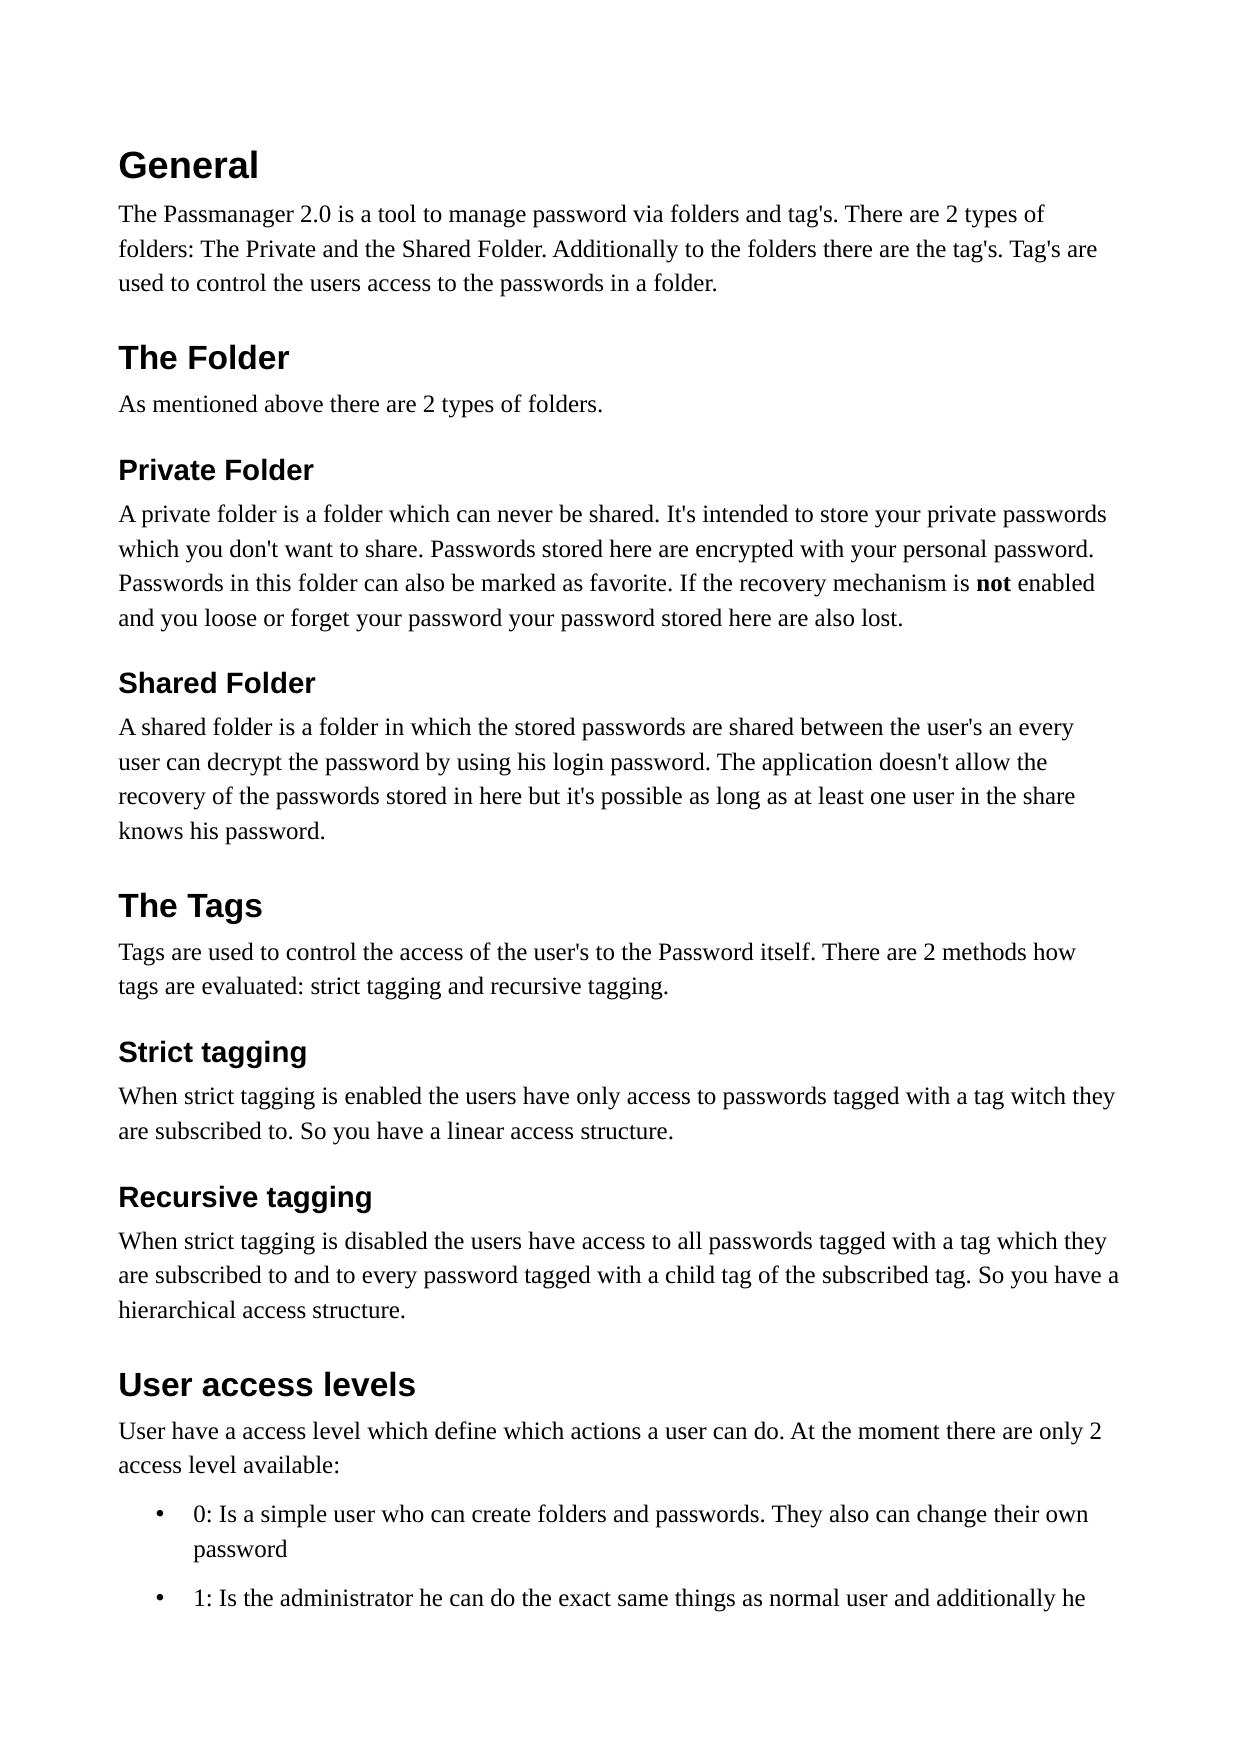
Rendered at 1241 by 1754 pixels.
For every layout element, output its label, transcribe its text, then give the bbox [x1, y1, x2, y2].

text A shared folder is a folder in which the stored passwords are shared between the user's an every user can decrypt the password by using his login password. The application doesn't allow the recovery of the passwords stored in here but it's possible as long as at least one user in the share knows his password. [118, 712, 1122, 845]
text When strict tagging is enabled the users have only access to passwords tagged with a tag witch they are subscribed to. So you have a linear access structure. [118, 1081, 1122, 1144]
subtitle User access levels [118, 1364, 1122, 1403]
text As mentioned above there are 2 types of folders. [118, 389, 1122, 418]
text Tags are used to control the access of the user's to the Password itself. There are 2 methods how tags are evaluated: strict tagging and recursive tagging. [118, 937, 1122, 1000]
subtitle Strict tagging [118, 1035, 1122, 1069]
list 0: Is a simple user who can create folders and passwords. They also can change their own password [156, 1499, 1122, 1562]
subtitle Shared Folder [118, 666, 1122, 700]
subtitle Private Folder [118, 453, 1122, 487]
subtitle Recursive tagging [118, 1179, 1122, 1213]
subtitle General [118, 143, 1122, 187]
text A private folder is a folder which can never be shared. It's intended to store your private passwords which you don't want to share. Passwords stored here are encrypted with your personal password. Passwords in this folder can also be marked as favorite. If the recovery mechanism is not enabled and you loose or forget your password your password stored here are also lost. [118, 499, 1122, 631]
list 1: Is the administrator he can do the exact same things as normal user and additionally he [156, 1583, 1122, 1612]
text User have a access level which define which actions a user can do. At the moment there are only 2 access level available: [118, 1416, 1122, 1479]
text When strict tagging is disabled the users have access to all passwords tagged with a tag which they are subscribed to and to every password tagged with a child tag of the subscribed tag. So you have a hierarchical access structure. [118, 1226, 1122, 1323]
subtitle The Tags [118, 886, 1122, 924]
subtitle The Folder [118, 338, 1122, 377]
text The Passmanager 2.0 is a tool to manage password via folders and tag's. There are 2 types of folders: The Private and the Shared Folder. Additionally to the folders there are the tag's. Tag's are used to control the users access to the passwords in a folder. [118, 199, 1122, 297]
